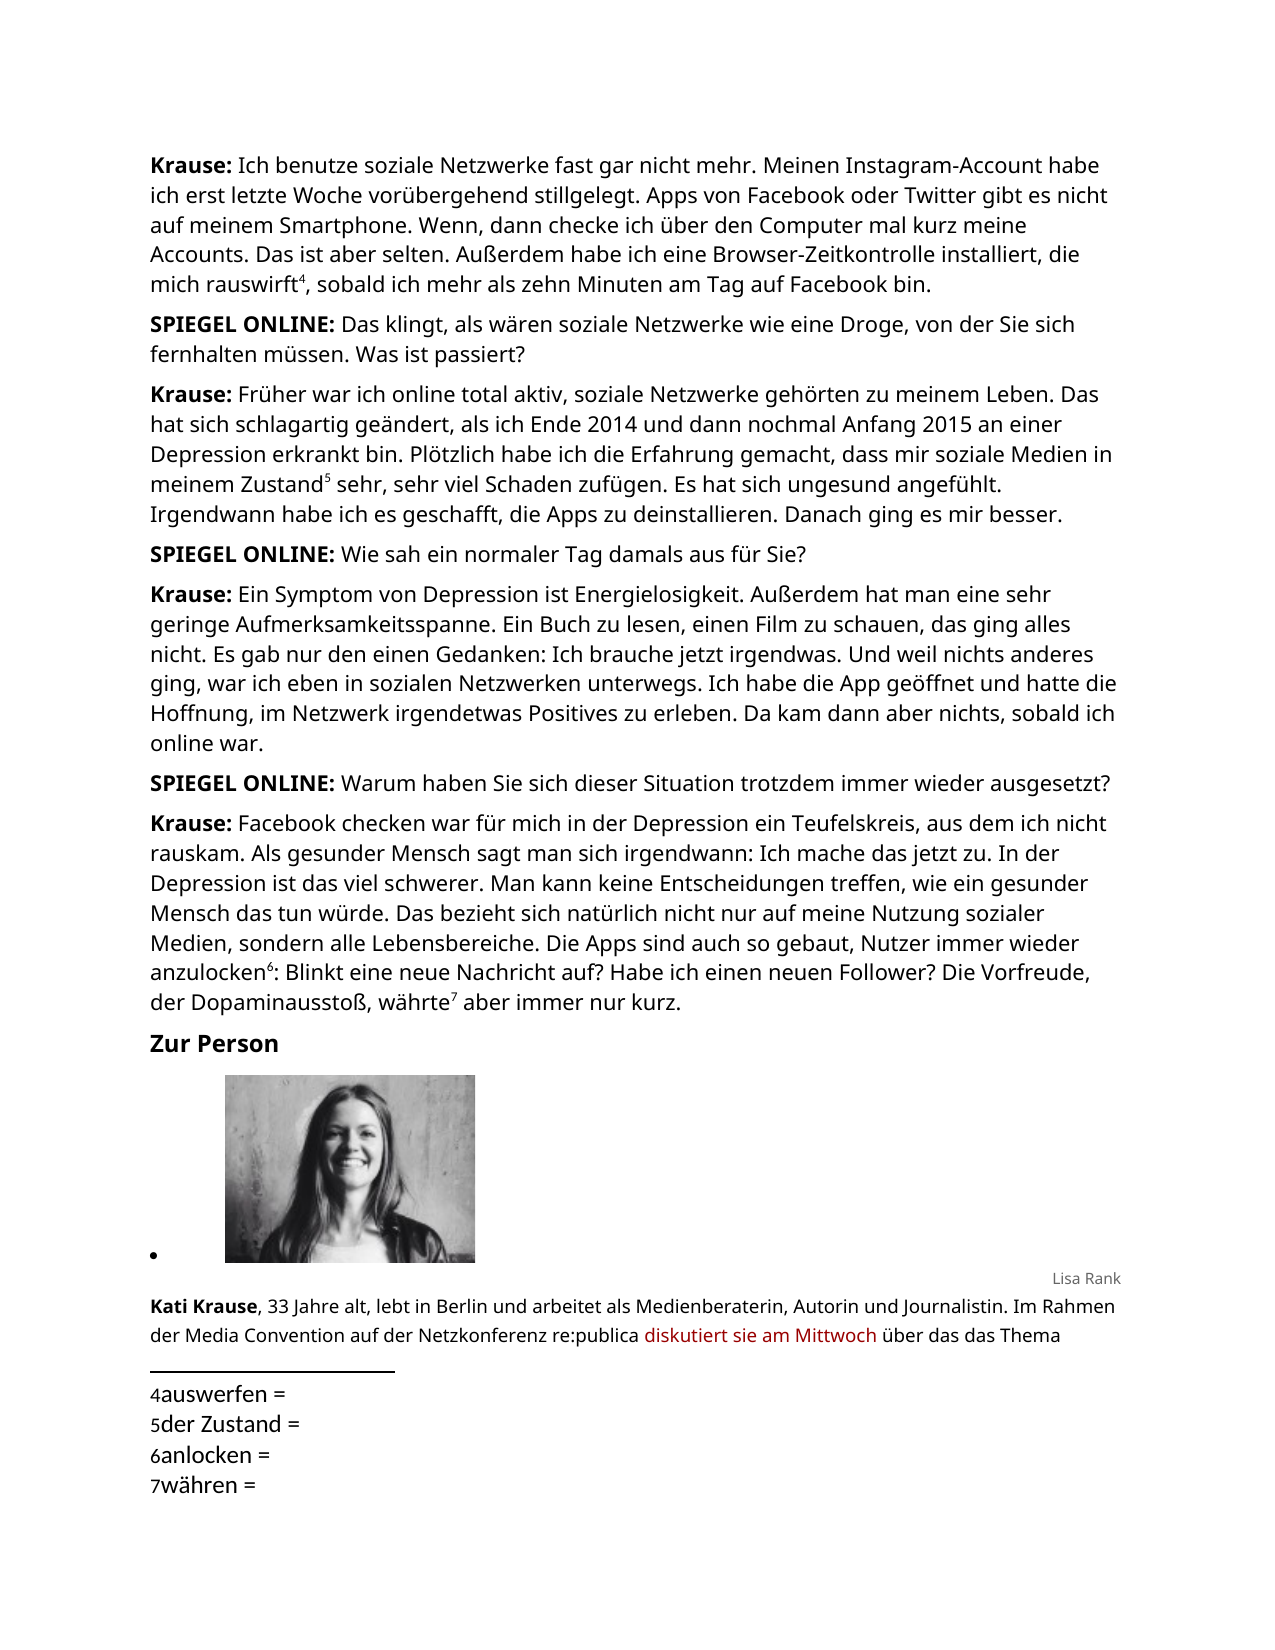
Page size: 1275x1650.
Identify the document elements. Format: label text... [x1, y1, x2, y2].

text der Zustand = [150, 1408, 1125, 1439]
text SPIEGEL ONLINE: Wie sah ein normaler Tag damals aus für Sie? [150, 539, 1125, 568]
text Krause: Ich benutze soziale Netzwerke fast gar nicht mehr. Meinen Instagram-Account habe ich erst letzte Woche vorübergehend stillgelegt. Apps von Facebook oder Twitter gibt es nicht auf meinem Smartphone. Wenn, dann checke ich über den Computer mal kurz meine Accounts. Das ist aber selten. Außerdem habe ich eine Browser-Zeitkontrolle installiert, die mich rauswirft, sobald ich mehr als zehn Minuten am Tag auf Facebook bin. [150, 150, 1125, 299]
text Krause: Früher war ich online total aktiv, soziale Netzwerke gehörten zu meinem Leben. Das hat sich schlagartig geändert, als ich Ende 2014 und dann nochmal Anfang 2015 an einer Depression erkrankt bin. Plötzlich habe ich die Erfahrung gemacht, dass mir soziale Medien in meinem Zustand sehr, sehr viel Schaden zufügen. Es hat sich ungesund angefühlt. Irgendwann habe ich es geschafft, die Apps zu deinstallieren. Danach ging es mir besser. [150, 379, 1125, 528]
text anlocken = [150, 1439, 1125, 1469]
text auswerfen = [150, 1378, 1125, 1408]
text Krause: Ein Symptom von Depression ist Energielosigkeit. Außerdem hat man eine sehr geringe Aufmerksamkeitsspanne. Ein Buch zu lesen, einen Film zu schauen, das ging alles nicht. Es gab nur den einen Gedanken: Ich brauche jetzt irgendwas. Und weil nichts anderes ging, war ich eben in sozialen Netzwerken unterwegs. Ich habe die App geöffnet und hatte die Hoffnung, im Netzwerk irgendetwas Positives zu erleben. Da kam dann aber nichts, sobald ich online war. [150, 579, 1125, 758]
picture [225, 1075, 476, 1263]
text Krause: Facebook checken war für mich in der Depression ein Teufelskreis, aus dem ich nicht rauskam. Als gesunder Mensch sagt man sich irgendwann: Ich mache das jetzt zu. In der Depression ist das viel schwerer. Man kann keine Entscheidungen treffen, wie ein gesunder Mensch das tun würde. Das bezieht sich natürlich nicht nur auf meine Nutzung sozialer Medien, sondern alle Lebensbereiche. Die Apps sind auch so gebaut, Nutzer immer wieder anzulocken: Blinkt eine neue Nachricht auf? Habe ich einen neuen Follower? Die Vorfreude, der Dopaminausstoß, währte aber immer nur kurz. [150, 808, 1125, 1017]
text Kati Krause, 33 Jahre alt, lebt in Berlin und arbeitet als Medienberaterin, Autorin und Journalistin. Im Rahmen der Media Convention auf der Netzkonferenz re:publica diskutiert sie am Mittwoch über das das Thema [150, 1289, 1125, 1348]
text währen = [150, 1469, 1125, 1500]
text SPIEGEL ONLINE: Warum haben Sie sich dieser Situation trotzdem immer wieder ausgesetzt? [150, 768, 1125, 798]
text Zur Person [150, 1027, 1125, 1060]
text SPIEGEL ONLINE: Das klingt, als wären soziale Netzwerke wie eine Droge, von der Sie sich fernhalten müssen. Was ist passiert? [150, 309, 1125, 369]
text Lisa Rank [150, 1267, 1125, 1289]
